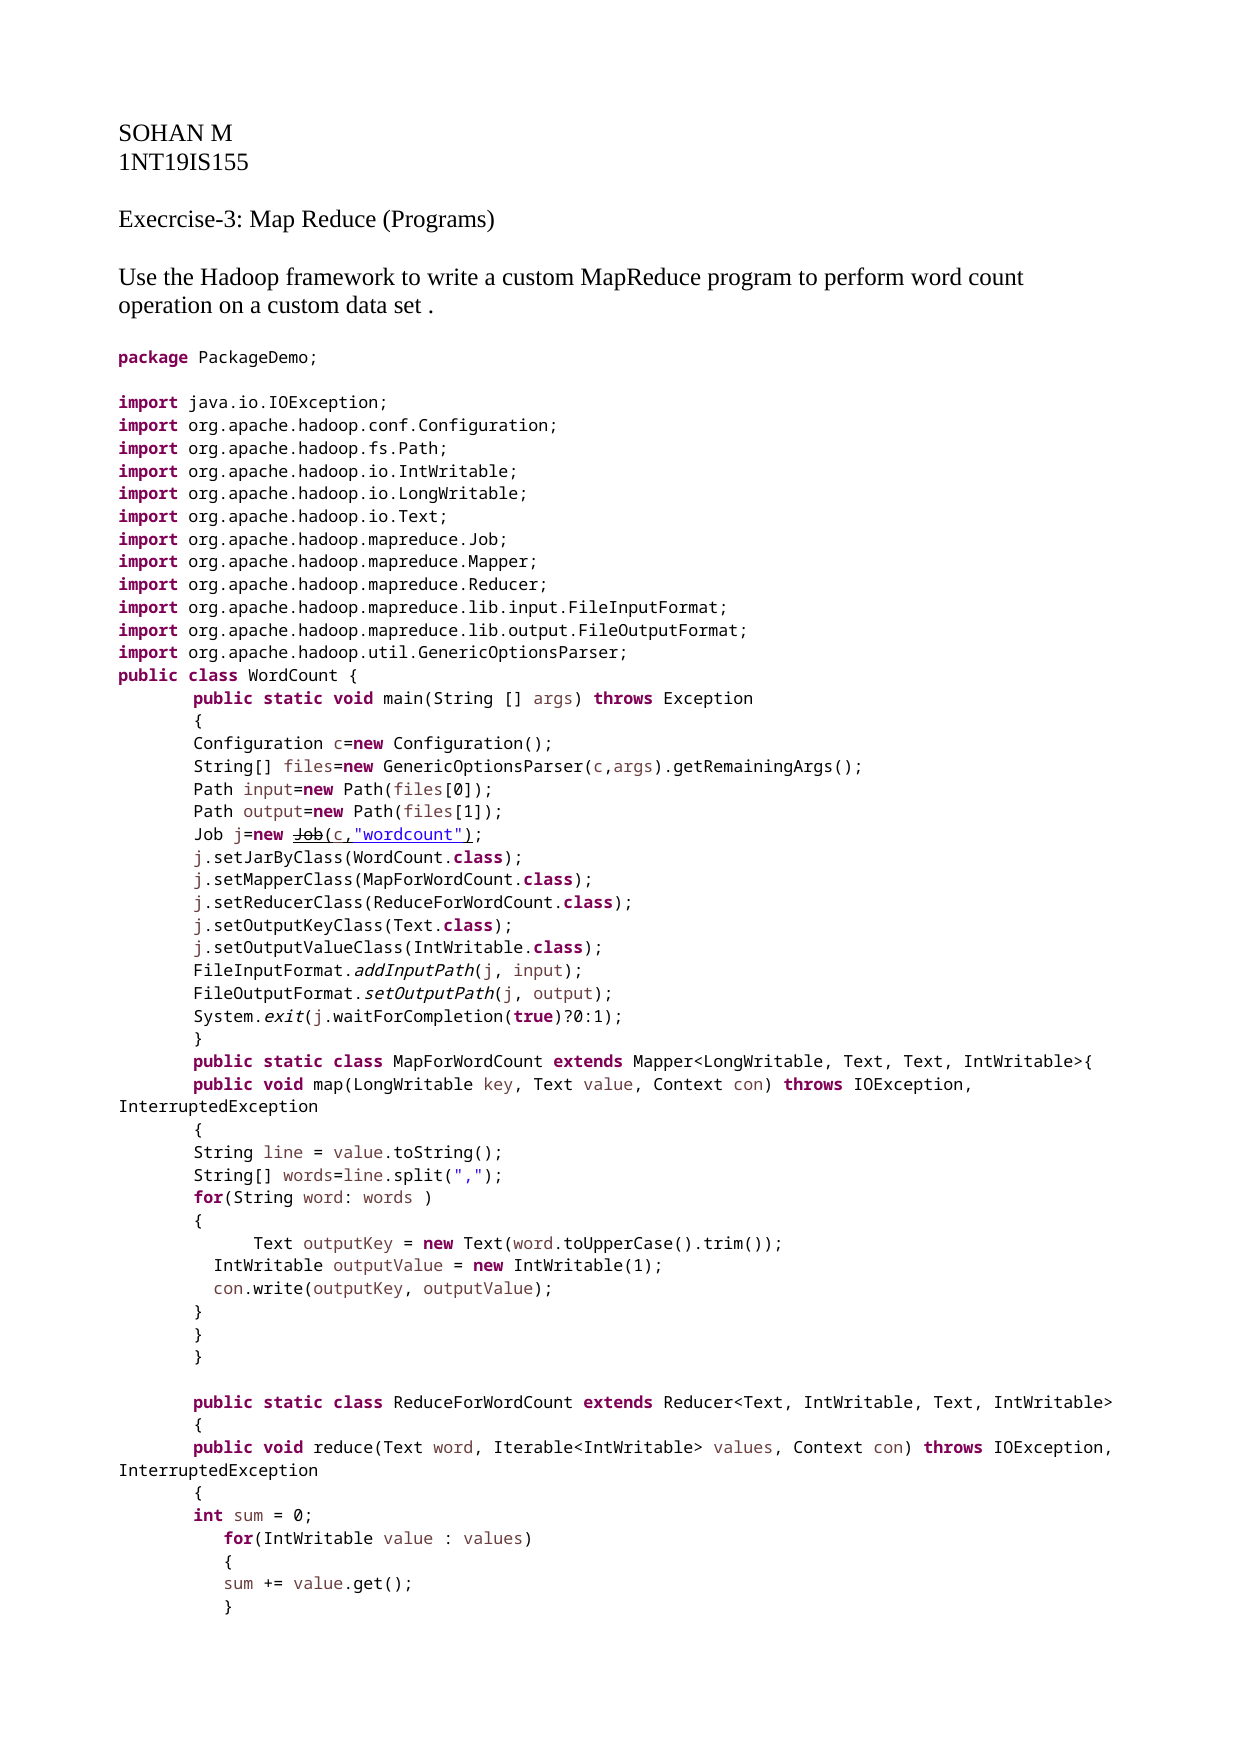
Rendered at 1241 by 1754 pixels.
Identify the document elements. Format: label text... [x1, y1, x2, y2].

text public void reduce(Text word, Iterable<IntWritable> values, Context con) throws IOException, InterruptedException [118, 1436, 1122, 1481]
text public class WordCount { [118, 664, 1122, 686]
text FileOutputFormat.setOutputPath(j, output); [118, 982, 1122, 1004]
text Configuration c=new Configuration(); [118, 732, 1122, 754]
text SOHAN M [118, 118, 1122, 147]
text j.setOutputValueClass(IntWritable.class); [118, 936, 1122, 959]
text import org.apache.hadoop.conf.Configuration; [118, 414, 1122, 437]
text j.setOutputKeyClass(Text.class); [118, 913, 1122, 936]
text Execrcise-3: Map Reduce (Programs) [118, 204, 1122, 233]
text import org.apache.hadoop.io.IntWritable; [118, 459, 1122, 482]
text String line = value.toString(); [118, 1141, 1122, 1163]
text { [118, 1481, 1122, 1504]
text 1NT19IS155 [118, 147, 1122, 176]
text public static class ReduceForWordCount extends Reducer<Text, IntWritable, Text, IntWritable> [118, 1390, 1122, 1413]
text import org.apache.hadoop.io.Text; [118, 505, 1122, 527]
text j.setJarByClass(WordCount.class); [118, 845, 1122, 868]
text public void map(LongWritable key, Text value, Context con) throws IOException, InterruptedException [118, 1072, 1122, 1118]
text public static class MapForWordCount extends Mapper<LongWritable, Text, Text, IntWritable>{ [118, 1050, 1122, 1072]
text } [118, 1322, 1122, 1345]
text import org.apache.hadoop.io.LongWritable; [118, 482, 1122, 505]
text Path output=new Path(files[1]); [118, 800, 1122, 823]
text { [118, 1549, 1122, 1572]
text int sum = 0; [118, 1504, 1122, 1527]
text { [118, 1413, 1122, 1436]
text sum += value.get(); [118, 1572, 1122, 1595]
text package PackageDemo; [118, 346, 1122, 368]
text import org.apache.hadoop.mapreduce.Reducer; [118, 573, 1122, 596]
text j.setMapperClass(MapForWordCount.class); [118, 868, 1122, 891]
text import org.apache.hadoop.mapreduce.Job; [118, 527, 1122, 550]
text String[] words=line.split(","); [118, 1163, 1122, 1186]
text Job j=new Job(c,"wordcount"); [118, 823, 1122, 845]
text } [118, 1299, 1122, 1322]
text { [118, 1209, 1122, 1231]
text } [118, 1595, 1122, 1617]
text j.setReducerClass(ReduceForWordCount.class); [118, 891, 1122, 913]
text for(IntWritable value : values) [118, 1527, 1122, 1549]
text import org.apache.hadoop.mapreduce.Mapper; [118, 550, 1122, 573]
text String[] files=new GenericOptionsParser(c,args).getRemainingArgs(); [118, 754, 1122, 777]
text Use the Hadoop framework to write a custom MapReduce program to perform word count [118, 262, 1122, 291]
text } [118, 1027, 1122, 1050]
text operation on a custom data set . [118, 291, 1122, 319]
text FileInputFormat.addInputPath(j, input); [118, 959, 1122, 982]
text import java.io.IOException; [118, 391, 1122, 414]
text IntWritable outputValue = new IntWritable(1); [118, 1254, 1122, 1277]
text Path input=new Path(files[0]); [118, 777, 1122, 800]
text { [118, 709, 1122, 732]
text import org.apache.hadoop.mapreduce.lib.output.FileOutputFormat; [118, 618, 1122, 641]
text for(String word: words ) [118, 1186, 1122, 1209]
text Text outputKey = new Text(word.toUpperCase().trim()); [118, 1231, 1122, 1254]
text import org.apache.hadoop.util.GenericOptionsParser; [118, 641, 1122, 664]
text import org.apache.hadoop.fs.Path; [118, 437, 1122, 459]
text public static void main(String [] args) throws Exception [118, 686, 1122, 709]
text System.exit(j.waitForCompletion(true)?0:1); [118, 1004, 1122, 1027]
text import org.apache.hadoop.mapreduce.lib.input.FileInputFormat; [118, 596, 1122, 618]
text { [118, 1118, 1122, 1141]
text } [118, 1345, 1122, 1368]
text con.write(outputKey, outputValue); [118, 1277, 1122, 1299]
